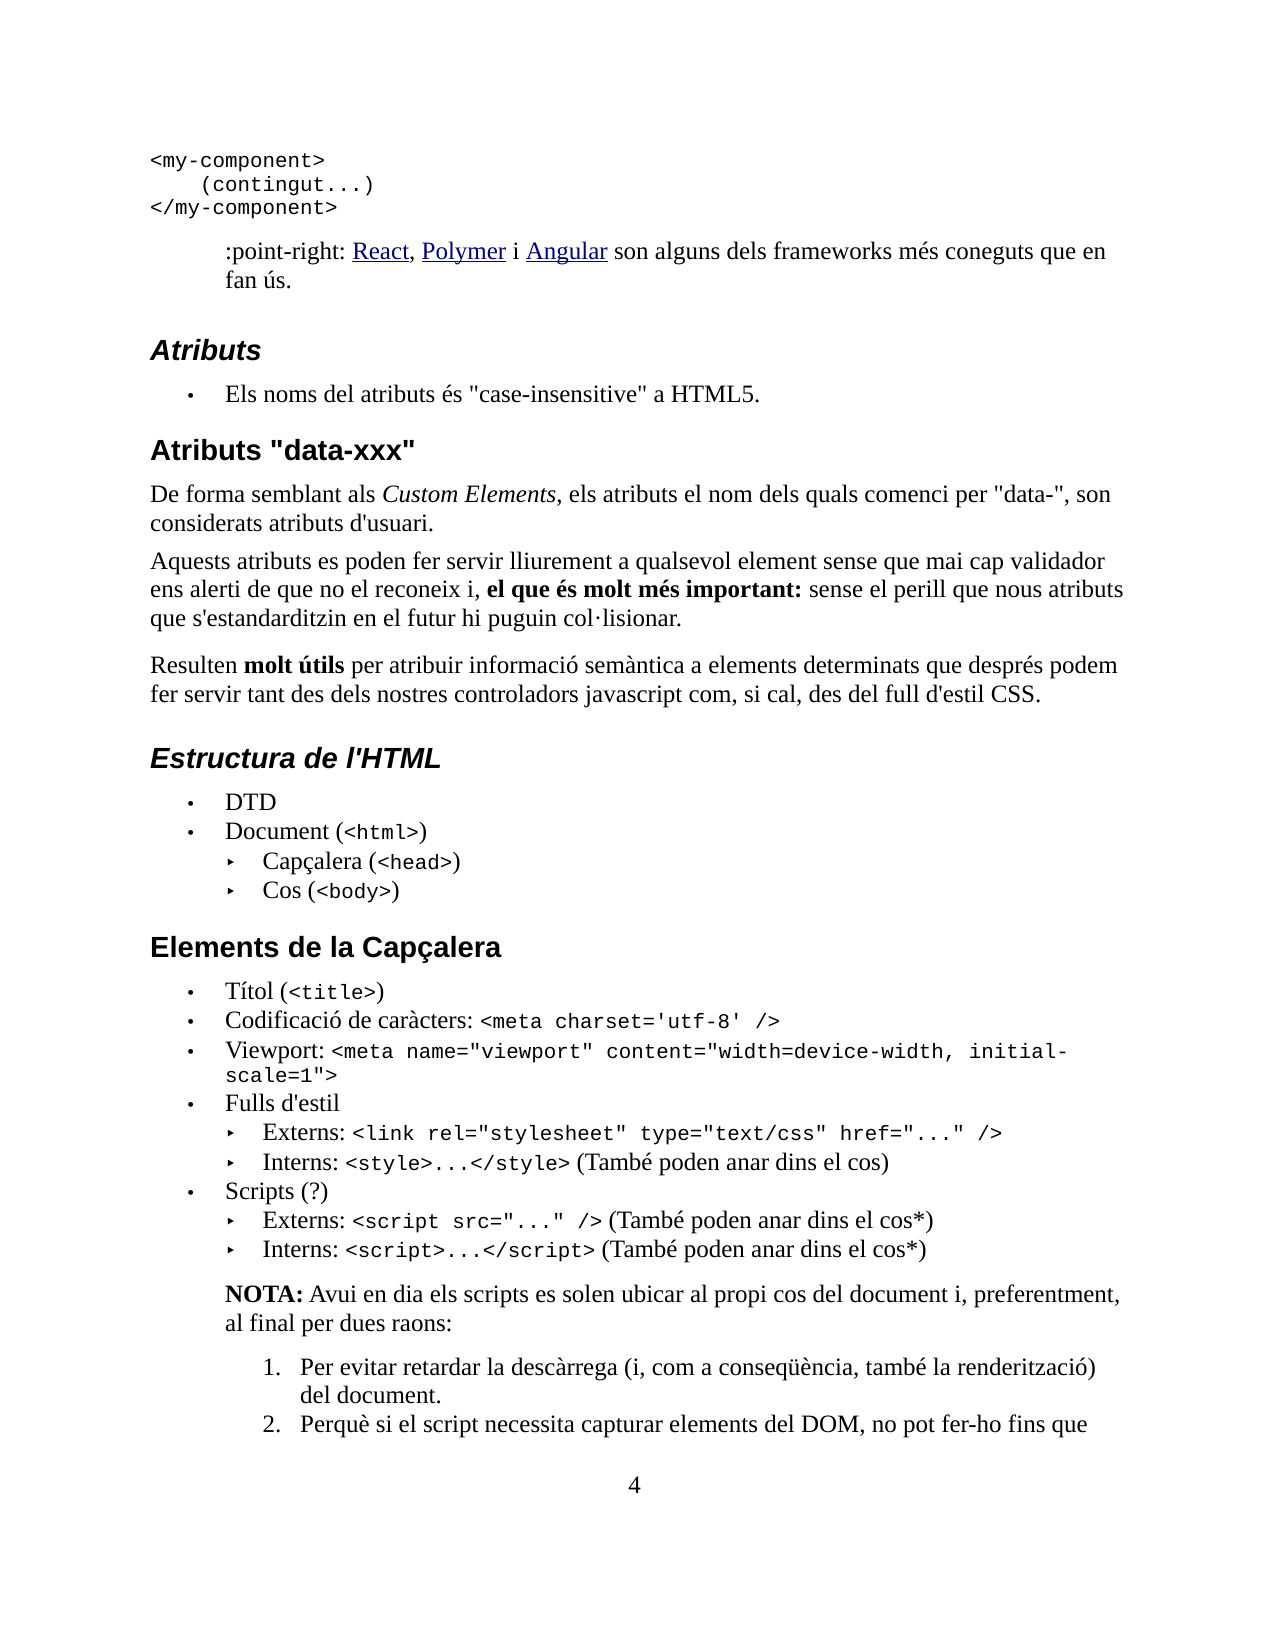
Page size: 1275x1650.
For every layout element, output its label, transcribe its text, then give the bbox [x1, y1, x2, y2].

list Interns: <style>...</style> (També poden anar dins el cos) [225, 1147, 1125, 1176]
list Codificació de caràcters: <meta charset='utf-8' /> [187, 1006, 1125, 1035]
list Cos (<body>) [225, 875, 1125, 905]
list Externs: <link rel="stylesheet" type="text/css" href="..." /> [225, 1117, 1125, 1147]
text Aquests atributs es poden fer servir lliurement a qualsevol element sense que mai cap validador ens alerti de que no el reconeix i, el que és molt més important: sense el perill que nous atributs que s'estandarditzin en el futur hi puguin col·lisionar. [150, 546, 1125, 632]
text (contingut...) [150, 174, 1125, 197]
list Externs: <script src="..." /> (També poden anar dins el cos*) [225, 1205, 1125, 1234]
list Els noms del atributs és "case-insensitive" a HTML5. [187, 379, 1125, 408]
subtitle Atributs "data-xxx" [150, 433, 1125, 467]
text </my-component> [150, 197, 1125, 221]
subtitle Estructura de l'HTML [150, 741, 1125, 775]
list Per evitar retardar la descàrrega (i, com a conseqüència, també la renderització) del document. [262, 1352, 1125, 1409]
text :point-right: React, Polymer i Angular son alguns dels frameworks més coneguts que en fan ús. [225, 236, 1125, 293]
list Scripts (?) [187, 1176, 1125, 1205]
list Interns: <script>...</script> (També poden anar dins el cos*) [225, 1234, 1125, 1264]
list Fulls d'estil [187, 1088, 1125, 1117]
text NOTA: Avui en dia els scripts es solen ubicar al propi cos del document i, preferentment, al final per dues raons: [225, 1279, 1125, 1337]
list Perquè si el script necessita capturar elements del DOM, no pot fer-ho fins que [262, 1409, 1125, 1438]
list DTD [187, 787, 1125, 816]
text Resulten molt útils per atribuir informació semàntica a elements determinats que després podem fer servir tant des dels nostres controladors javascript com, si cal, des del full d'estil CSS. [150, 650, 1125, 707]
list Títol (<title>) [187, 976, 1125, 1006]
list Document (<html>) [187, 816, 1125, 846]
text <my-component> [150, 150, 1125, 174]
subtitle Atributs [150, 333, 1125, 367]
text De forma semblant als Custom Elements, els atributs el nom dels quals comenci per "data-", son considerats atributs d'usuari. [150, 479, 1125, 537]
list Capçalera (<head>) [225, 846, 1125, 875]
list Viewport: <meta name="viewport" content="width=device-width, initial-scale=1"> [187, 1035, 1125, 1088]
subtitle Elements de la Capçalera [150, 930, 1125, 963]
